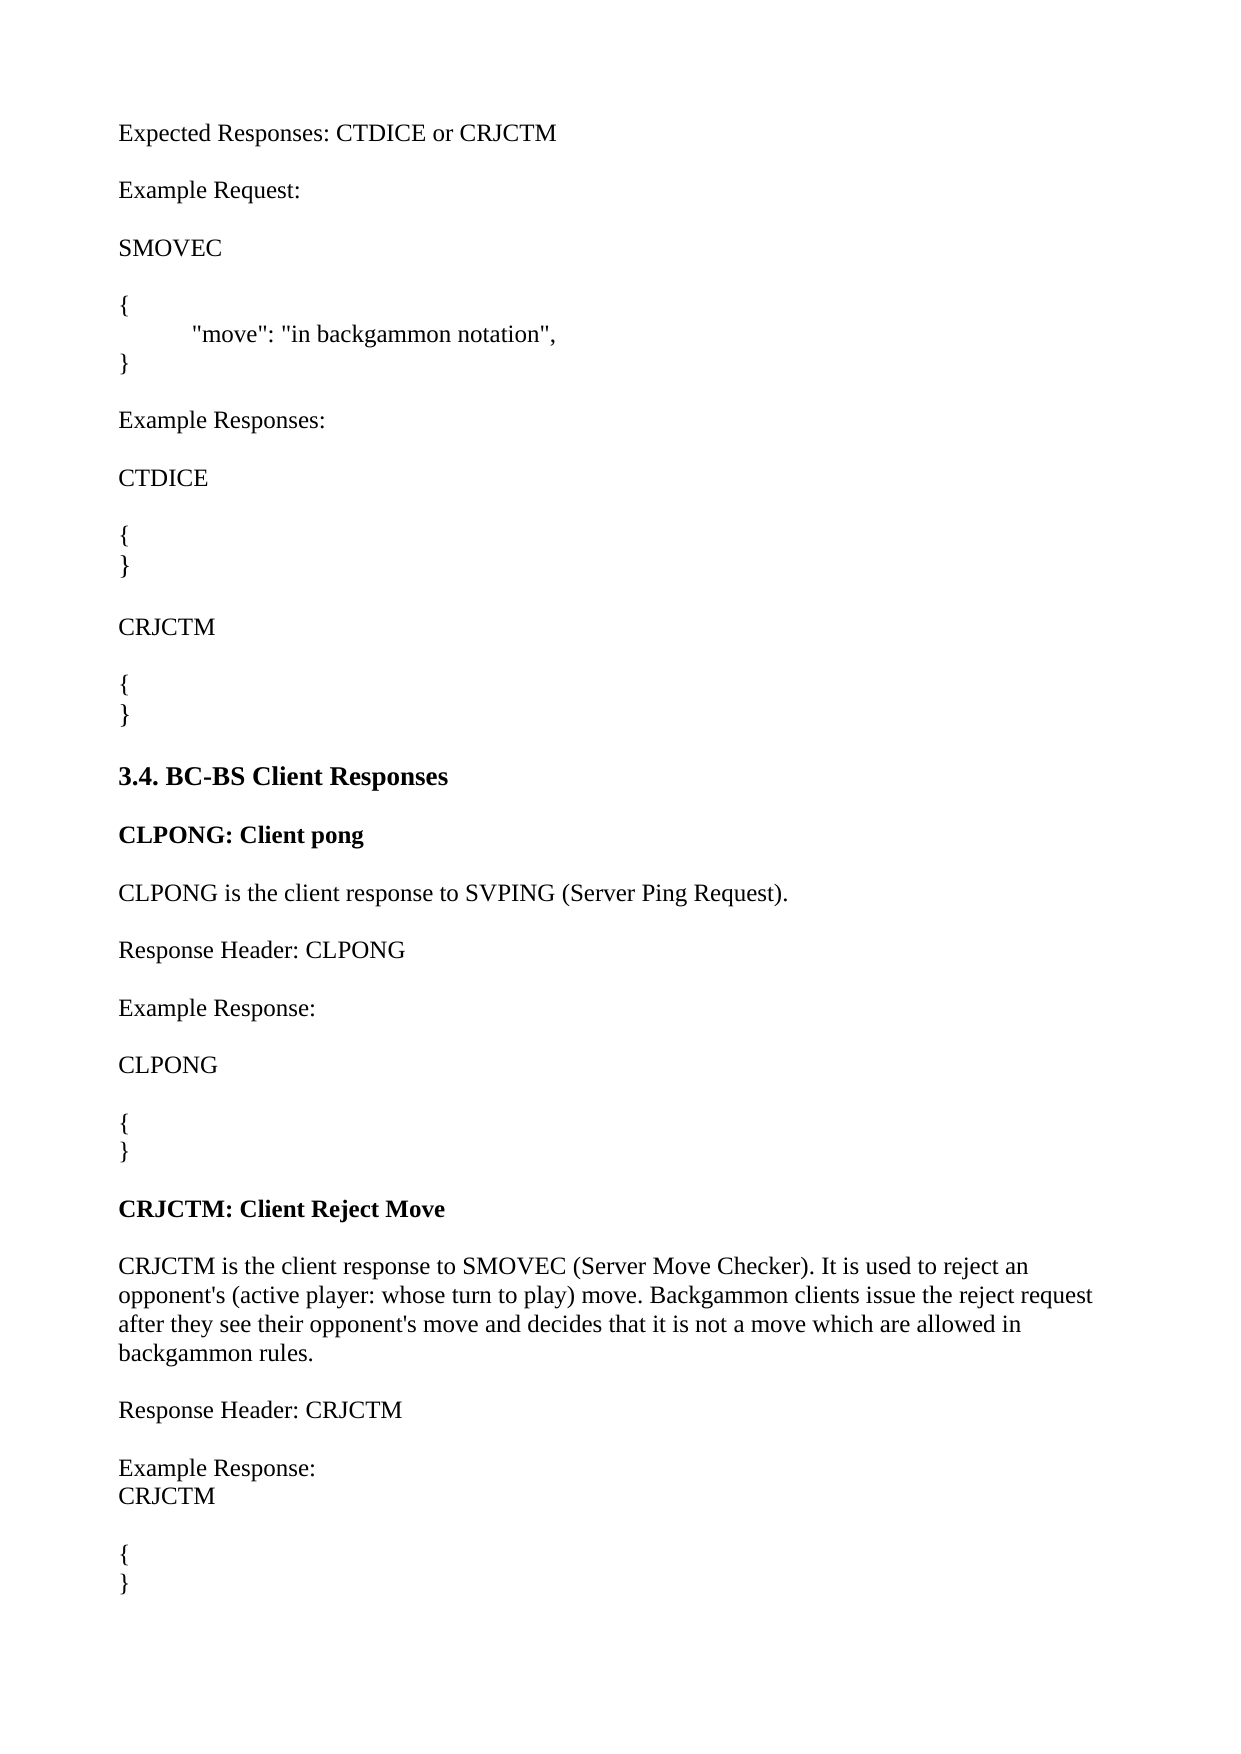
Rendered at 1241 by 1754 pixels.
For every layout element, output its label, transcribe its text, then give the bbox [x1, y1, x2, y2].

text } [118, 348, 1122, 377]
text "move": "in backgammon notation", [118, 319, 1122, 348]
text Example Request: [118, 176, 1122, 204]
text { [118, 521, 1122, 549]
text CLPONG [118, 1050, 1122, 1079]
text CRJCTM is the client response to SMOVEC (Server Move Checker). It is used to reject an opponent's (active player: whose turn to play) move. Backgammon clients issue the reject request after they see their opponent's move and decides that it is not a move which are allowed in backgammon rules. [118, 1251, 1122, 1366]
text Response Header: CRJCTM [118, 1395, 1122, 1424]
text { [118, 669, 1122, 698]
text SMOVEC [118, 233, 1122, 262]
text } [118, 549, 1122, 581]
text { [118, 1108, 1122, 1136]
text 3.4. BC-BS Client Responses [118, 760, 1122, 791]
text CLPONG: Client pong [118, 820, 1122, 849]
text Example Response: [118, 993, 1122, 1021]
text { [118, 291, 1122, 319]
text CRJCTM [118, 612, 1122, 640]
text { [118, 1539, 1122, 1568]
text Expected Responses: CTDICE or CRJCTM [118, 118, 1122, 147]
text } [118, 698, 1122, 729]
text Example Responses: [118, 406, 1122, 434]
text Example Response: [118, 1453, 1122, 1481]
text CRJCTM [118, 1481, 1122, 1510]
text CRJCTM: Client Reject Move [118, 1194, 1122, 1223]
text } [118, 1568, 1122, 1596]
text Response Header: CLPONG [118, 935, 1122, 964]
text CLPONG is the client response to SVPING (Server Ping Request). [118, 878, 1122, 906]
text } [118, 1136, 1122, 1165]
text CTDICE [118, 463, 1122, 492]
